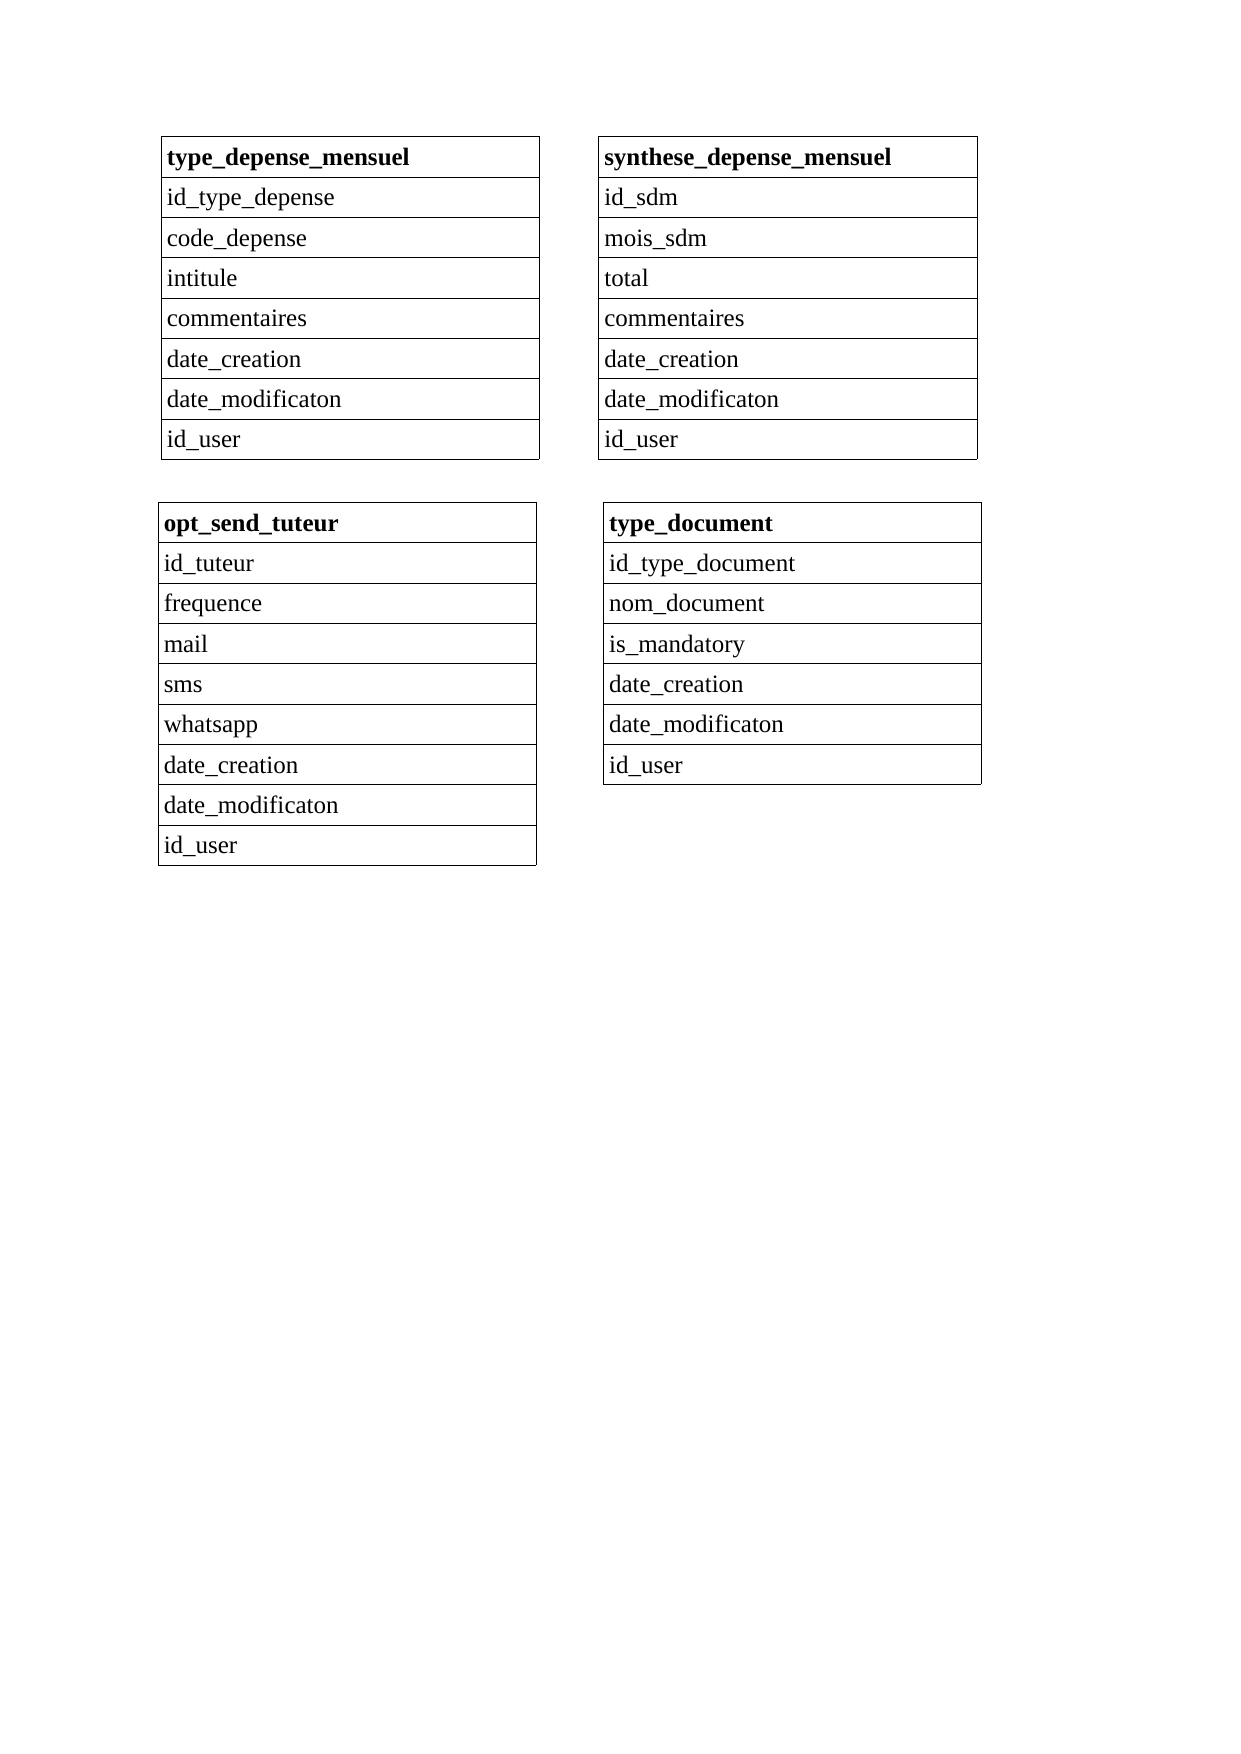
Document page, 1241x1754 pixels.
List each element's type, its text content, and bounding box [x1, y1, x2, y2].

table_header type_depense_mensuel [162, 137, 539, 177]
table_cell id_user [159, 826, 536, 865]
table_cell id_sdm [599, 178, 977, 217]
table_header opt_send_tuteur [159, 503, 536, 542]
table_cell is_mandatory [604, 624, 981, 663]
table_header synthese_depense_mensuel [599, 137, 977, 177]
table_header type_document [604, 503, 981, 542]
table_cell nom_document [604, 584, 981, 623]
table_cell date_modificaton [604, 705, 981, 744]
table_cell id_type_document [604, 543, 981, 583]
table_cell commentaires [599, 299, 977, 338]
table_cell date_creation [162, 339, 539, 378]
table_cell commentaires [162, 299, 539, 338]
table_cell total [599, 258, 977, 298]
table_cell frequence [159, 584, 536, 623]
table_cell date_modificaton [599, 379, 977, 418]
table_cell date_creation [604, 664, 981, 703]
table_cell date_creation [159, 745, 536, 784]
table_cell date_modificaton [162, 379, 539, 418]
table_cell intitule [162, 258, 539, 298]
table_cell date_creation [599, 339, 977, 378]
table_cell code_depense [162, 218, 539, 257]
table_cell mois_sdm [599, 218, 977, 257]
table_cell mail [159, 624, 536, 663]
table_cell whatsapp [159, 705, 536, 744]
table_cell id_user [162, 420, 539, 459]
table_cell sms [159, 664, 536, 703]
table_cell id_user [599, 420, 977, 459]
table_cell date_modificaton [159, 785, 536, 824]
table_cell id_tuteur [159, 543, 536, 583]
table_cell id_type_depense [162, 178, 539, 217]
table_cell id_user [604, 745, 981, 784]
